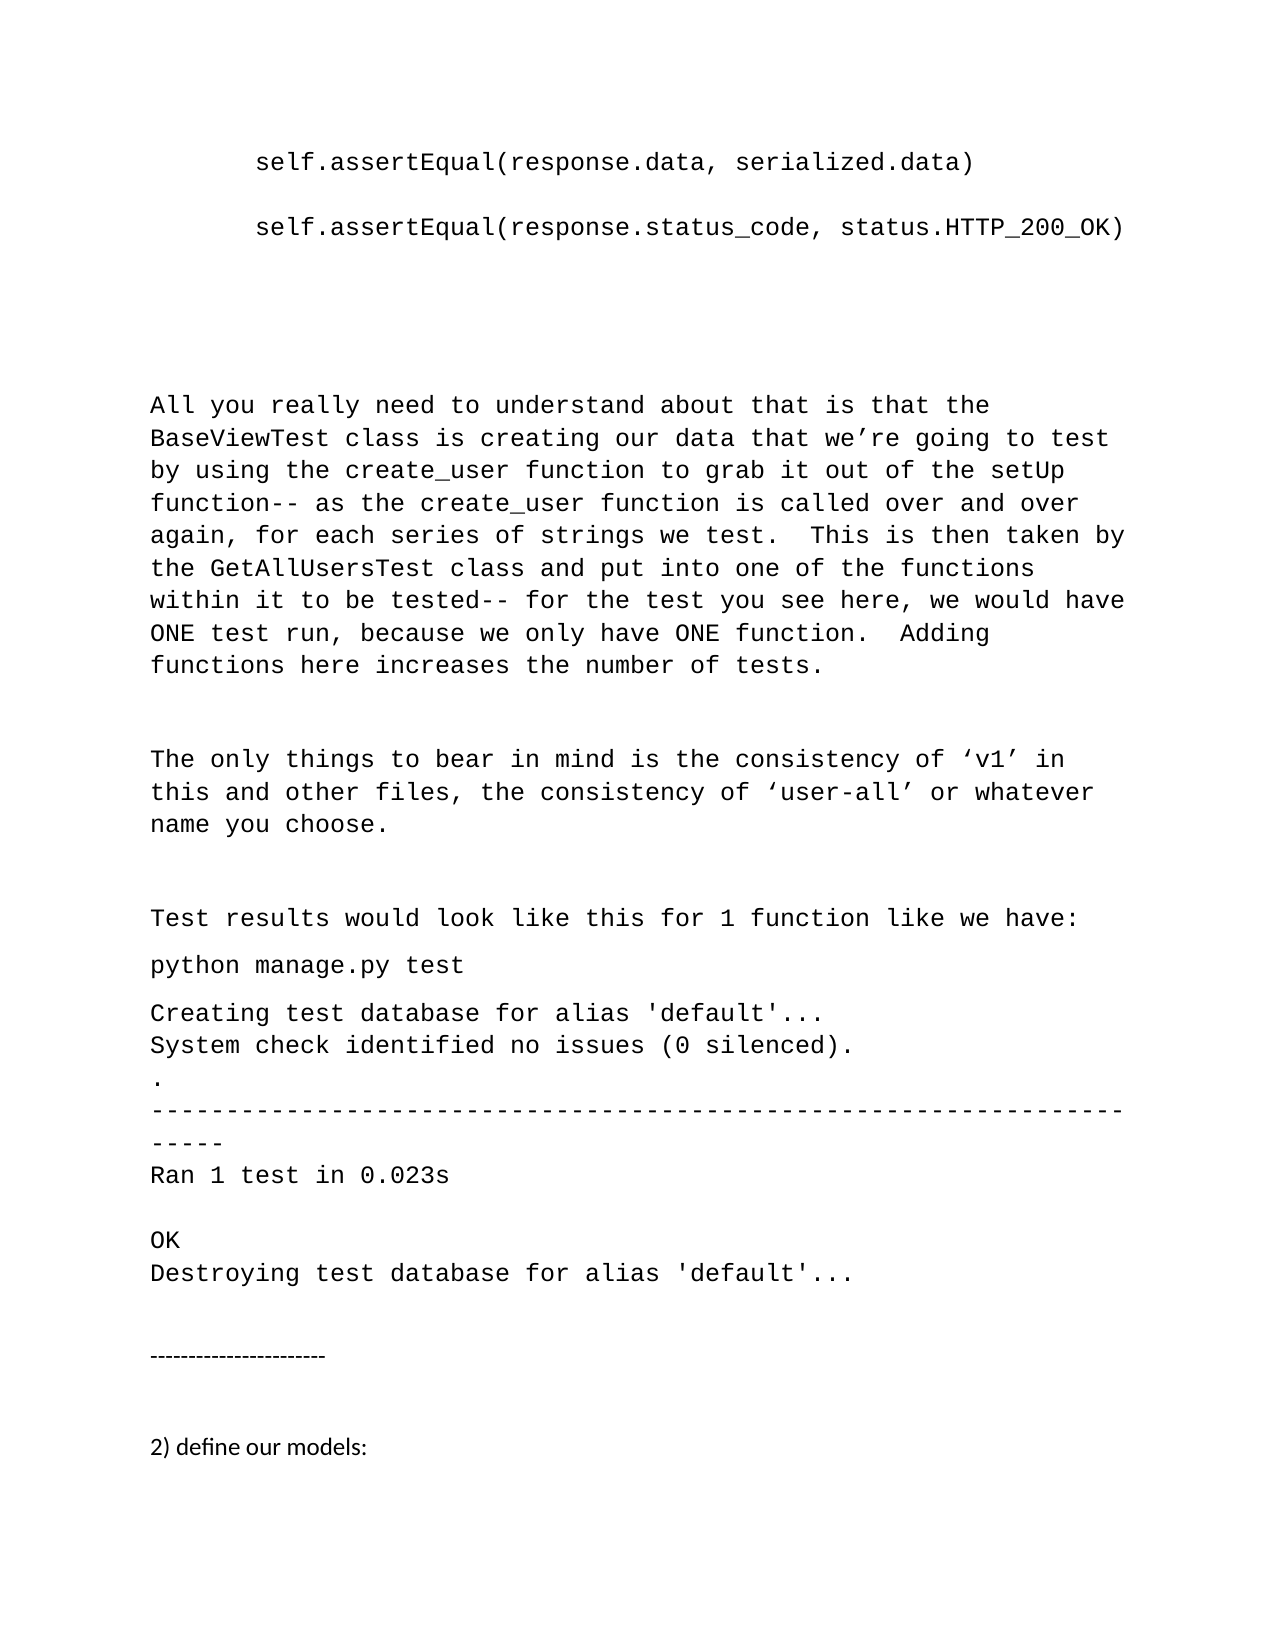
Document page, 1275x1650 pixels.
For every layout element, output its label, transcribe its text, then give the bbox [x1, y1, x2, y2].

text 2) define our models: [150, 1431, 1125, 1462]
text ----------------------- [150, 1340, 1125, 1371]
text self.assertEqual(response.data, serialized.data) self.assertEqual(response.status_code, status.HTTP_200_OK) [150, 150, 1125, 374]
text python manage.py test [150, 953, 1125, 981]
text All you really need to understand about that is that the BaseViewTest class is creating our data that we’re going to test by using the create_user function to grab it out of the setUp function-- as the create_user function is called over and over again, for each series of strings we test. This is then taken by the GetAllUsersTest class and put into one of the functions within it to be tested-- for the test you see here, we would have ONE test run, because we only have ONE function. Adding functions here increases the number of tests. [150, 393, 1125, 681]
text The only things to bear in mind is the consistency of ‘v1’ in this and other files, the consistency of ‘user-all’ or whatever name you choose. [150, 747, 1125, 840]
text Creating test database for alias 'default'... System check identified no issues (0 silenced). . ---------------------------------------------------------------------- Ran 1 test in 0.023s OK Destroying test database for alias 'default'... [150, 1000, 1125, 1322]
text Test results would look like this for 1 function like we have: [150, 906, 1125, 934]
